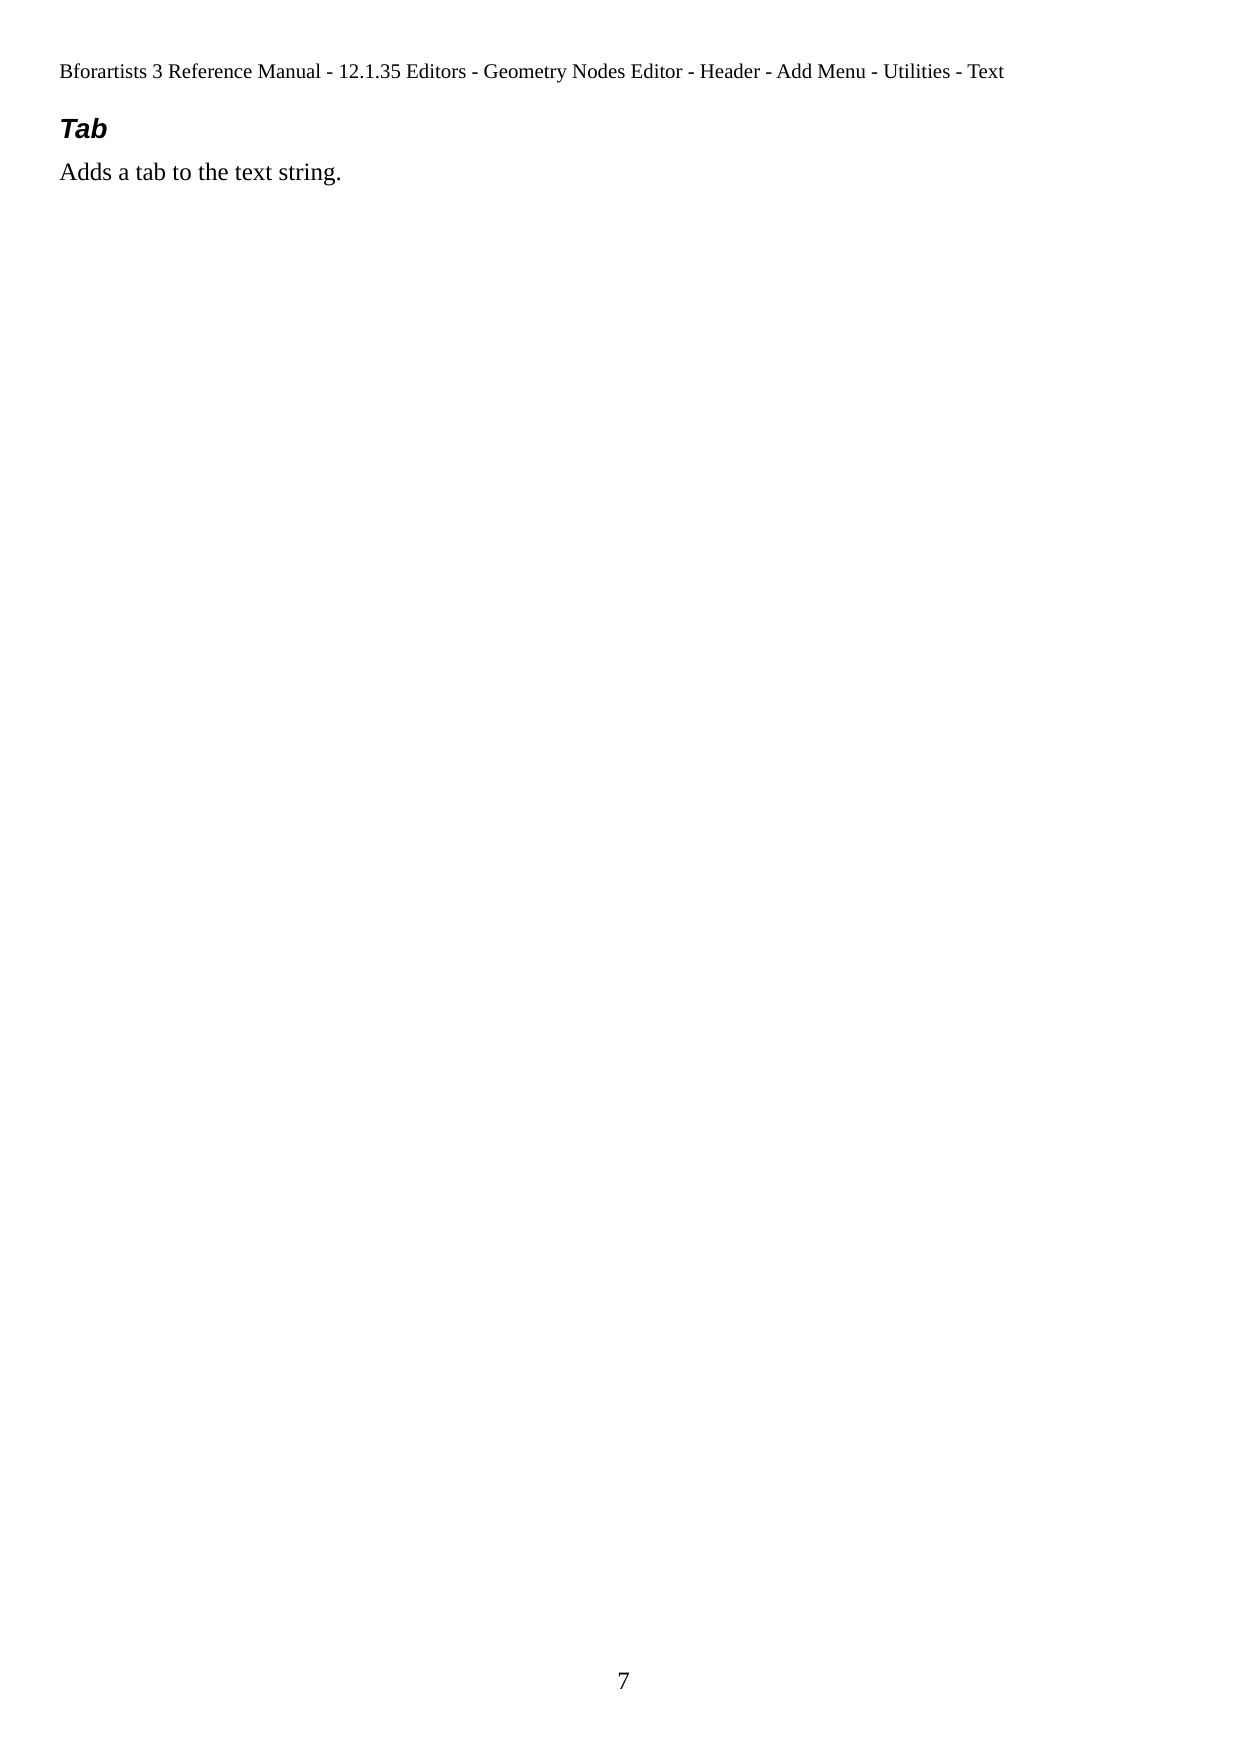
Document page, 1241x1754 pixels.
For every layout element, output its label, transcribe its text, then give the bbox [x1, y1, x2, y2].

text Adds a tab to the text string. [59, 157, 1181, 186]
subtitle Tab [59, 113, 1181, 144]
